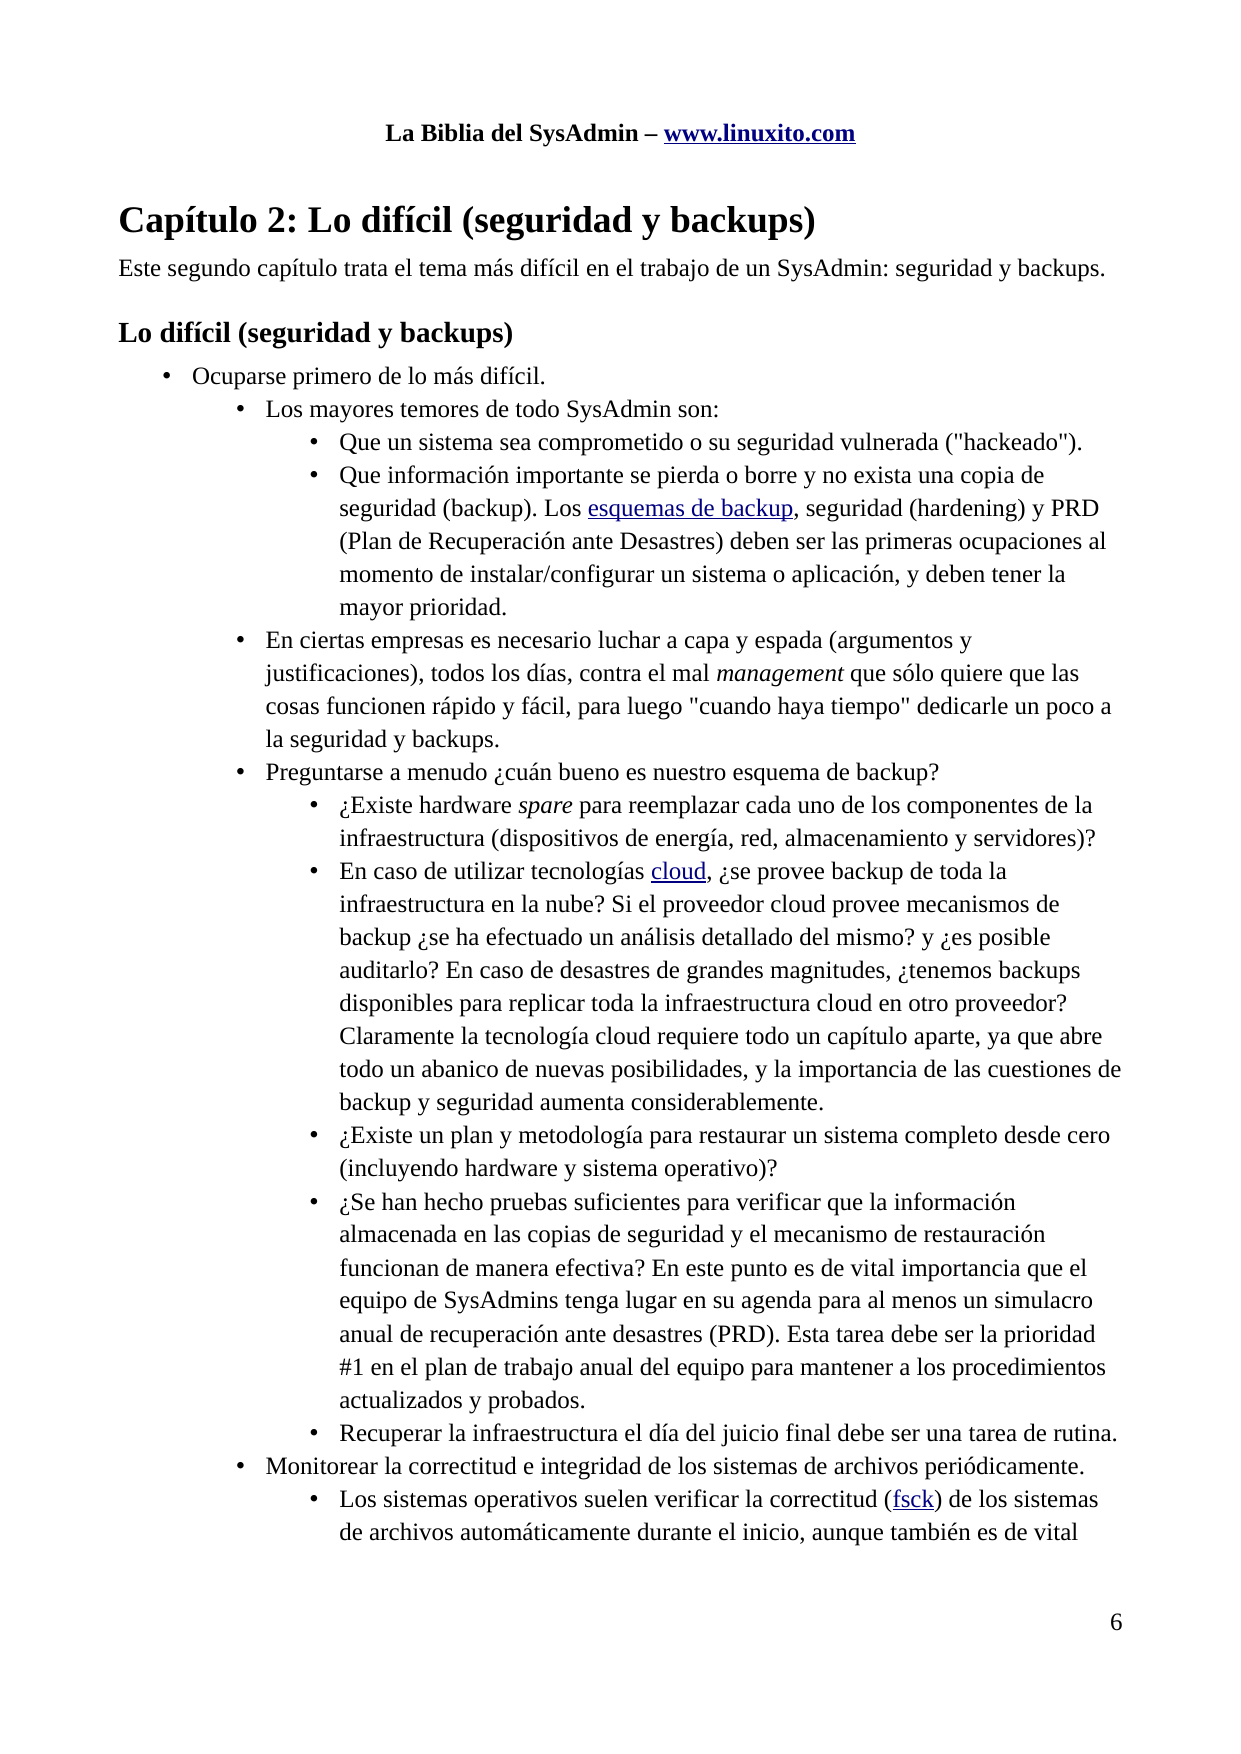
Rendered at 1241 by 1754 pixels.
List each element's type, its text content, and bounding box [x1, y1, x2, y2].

list Que un sistema sea comprometido o su seguridad vulnerada ("hackeado"). [309, 427, 1122, 456]
list ¿Existe hardware spare para reemplazar cada uno de los componentes de la infraestructura (dispositivos de energía, red, almacenamiento y servidores)? [309, 790, 1122, 852]
list Los mayores temores de todo SysAdmin son: [236, 394, 1122, 423]
list Monitorear la correctitud e integridad de los sistemas de archivos periódicamente. [236, 1451, 1122, 1479]
list Preguntarse a menudo ¿cuán bueno es nuestro esquema de backup? [236, 757, 1122, 786]
list En caso de utilizar tecnologías cloud, ¿se provee backup de toda la infraestructura en la nube? Si el proveedor cloud provee mecanismos de backup ¿se ha efectuado un análisis detallado del mismo? y ¿es posible auditarlo? En caso de desastres de grandes magnitudes, ¿tenemos backups disponibles para replicar toda la infraestructura cloud en otro proveedor? Claramente la tecnología cloud requiere todo un capítulo aparte, ya que abre todo un abanico de nuevas posibilidades, y la importancia de las cuestiones de backup y seguridad aumenta considerablemente. [309, 856, 1122, 1116]
subtitle Lo difícil (seguridad y backups) [118, 315, 1122, 348]
list Los sistemas operativos suelen verificar la correctitud (fsck) de los sistemas de archivos automáticamente durante el inicio, aunque también es de vital [309, 1484, 1122, 1546]
text Este segundo capítulo trata el tema más difícil en el trabajo de un SysAdmin: seguridad y backups. [118, 253, 1122, 282]
list En ciertas empresas es necesario luchar a capa y espada (argumentos y justificaciones), todos los días, contra el mal management que sólo quiere que las cosas funcionen rápido y fácil, para luego "cuando haya tiempo" dedicarle un poco a la seguridad y backups. [236, 625, 1122, 753]
subtitle Capítulo 2: Lo difícil (seguridad y backups) [118, 197, 1122, 240]
list Ocuparse primero de lo más difícil. [162, 361, 1122, 390]
list ¿Existe un plan y metodología para restaurar un sistema completo desde cero (incluyendo hardware y sistema operativo)? [309, 1121, 1122, 1182]
list Recuperar la infraestructura el día del juicio final debe ser una tarea de rutina. [309, 1418, 1122, 1446]
list Que información importante se pierda o borre y no exista una copia de seguridad (backup). Los esquemas de backup, seguridad (hardening) y PRD (Plan de Recuperación ante Desastres) deben ser las primeras ocupaciones al momento de instalar/configurar un sistema o aplicación, y deben tener la mayor prioridad. [309, 460, 1122, 621]
list ¿Se han hecho pruebas suficientes para verificar que la información almacenada en las copias de seguridad y el mecanismo de restauración funcionan de manera efectiva? En este punto es de vital importancia que el equipo de SysAdmins tenga lugar en su agenda para al menos un simulacro anual de recuperación ante desastres (PRD). Esta tarea debe ser la prioridad #1 en el plan de trabajo anual del equipo para mantener a los procedimientos actualizados y probados. [309, 1187, 1122, 1413]
